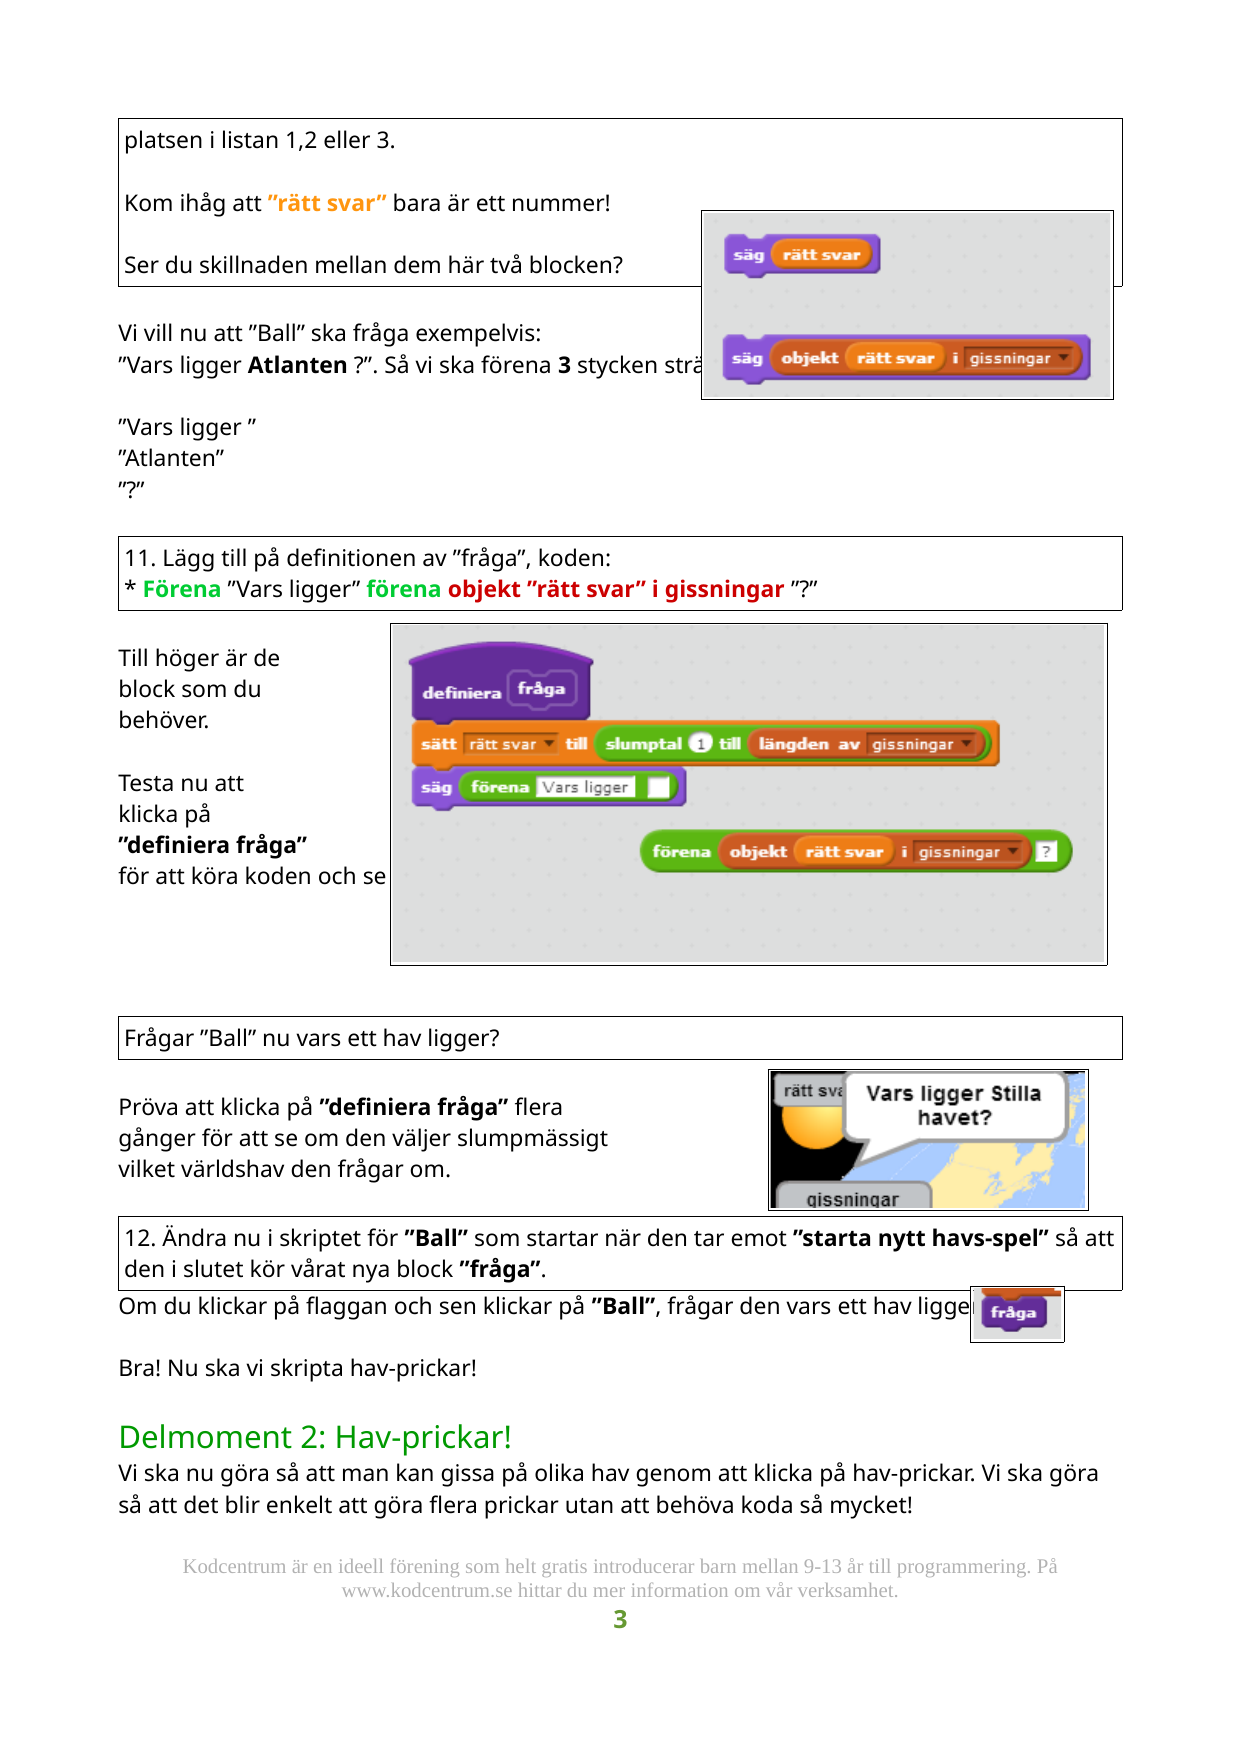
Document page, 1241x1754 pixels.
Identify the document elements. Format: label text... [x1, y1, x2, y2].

text [1089, 1091, 1122, 1122]
text klicka på [118, 798, 390, 829]
text [1108, 673, 1122, 704]
text ”Vars ligger Atlanten ?”. Så vi ska förena 3 stycken strängar: [118, 348, 701, 380]
text Delmoment 2: Hav-prickar! [118, 1415, 1122, 1457]
table_header Frågar ”Ball” nu vars ett hav ligger? [119, 1017, 1122, 1059]
text Vi vill nu att ”Ball” ska fråga exempelvis: [118, 317, 701, 348]
text Bra! Nu ska vi skripta hav-prickar! [118, 1352, 1122, 1383]
text Testa nu att [118, 766, 390, 798]
text gånger för att se om den väljer slumpmässigt [118, 1122, 768, 1153]
text behöver. [118, 704, 390, 735]
text block som du [118, 673, 390, 704]
picture [973, 1288, 1062, 1339]
text vilket världshav den frågar om. [118, 1153, 768, 1184]
text [1108, 641, 1122, 673]
picture [703, 213, 1111, 397]
text Till höger är de [118, 641, 390, 673]
text [1108, 704, 1122, 735]
text [1089, 1122, 1122, 1153]
table_header [769, 1070, 1088, 1210]
table_header 11. Lägg till på definitionen av ”fråga”, koden: * Förena ”Vars ligger” förena objekt ”rätt svar” i gissningar ”?” [119, 537, 1122, 610]
text ”Atlanten” [118, 442, 1122, 473]
text Vi ska nu göra så att man kan gissa på olika hav genom att klicka på hav-prickar. Vi ska göra så att det blir enkelt att göra flera prickar utan att behöva koda så mycket! [118, 1457, 1122, 1520]
text [1089, 1153, 1122, 1184]
text Pröva att klicka på ”definiera fråga” flera [118, 1091, 768, 1122]
table_header 12. Ändra nu i skriptet för ”Ball” som startar när den tar emot ”starta nytt havs-spel” så att den i slutet kör vårat nya block ”fråga”. [971, 1287, 1064, 1342]
text [1108, 798, 1122, 829]
table_header 11. Lägg till på definitionen av ”fråga”, koden: * Förena ”Vars ligger” förena objekt ”rätt svar” i gissningar ”?” [391, 624, 1107, 965]
text för att köra koden och se vad den gör. [118, 860, 390, 891]
text ”Vars ligger ” [118, 411, 1122, 442]
text Om du klickar på flaggan och sen klickar på ”Ball”, frågar den vars ett hav ligger? [1065, 1291, 1122, 1321]
table_header Vi vill nu välja havet ur våran lista. Så att ”Ball” kan fråga vars det havet är. ”rätt svar” är platsen i listan 1,2 eller 3. Kom ihåg att ”rätt svar” bara är ett nummer! Ser du skillnaden mellan dem här två blocken? [119, 119, 1122, 213]
picture [770, 1071, 1085, 1208]
table_header 12. Ändra nu i skriptet för ”Ball” som startar när den tar emot ”starta nytt havs-spel” så att den i slutet kör vårat nya block ”fråga”. [119, 1217, 1122, 1288]
text [1108, 829, 1122, 860]
picture [392, 625, 1104, 962]
text [1108, 766, 1122, 798]
table_header Vi vill nu välja havet ur våran lista. Så att ”Ball” kan fråga vars det havet är. ”rätt svar” är platsen i listan 1,2 eller 3. Kom ihåg att ”rätt svar” bara är ett nummer! Ser du skillnaden mellan dem här två blocken? [119, 214, 701, 286]
text Om du klickar på flaggan och sen klickar på ”Ball”, frågar den vars ett hav ligger? [118, 1291, 970, 1321]
text ”?” [118, 473, 1122, 505]
text ”definiera fråga” [118, 829, 390, 860]
